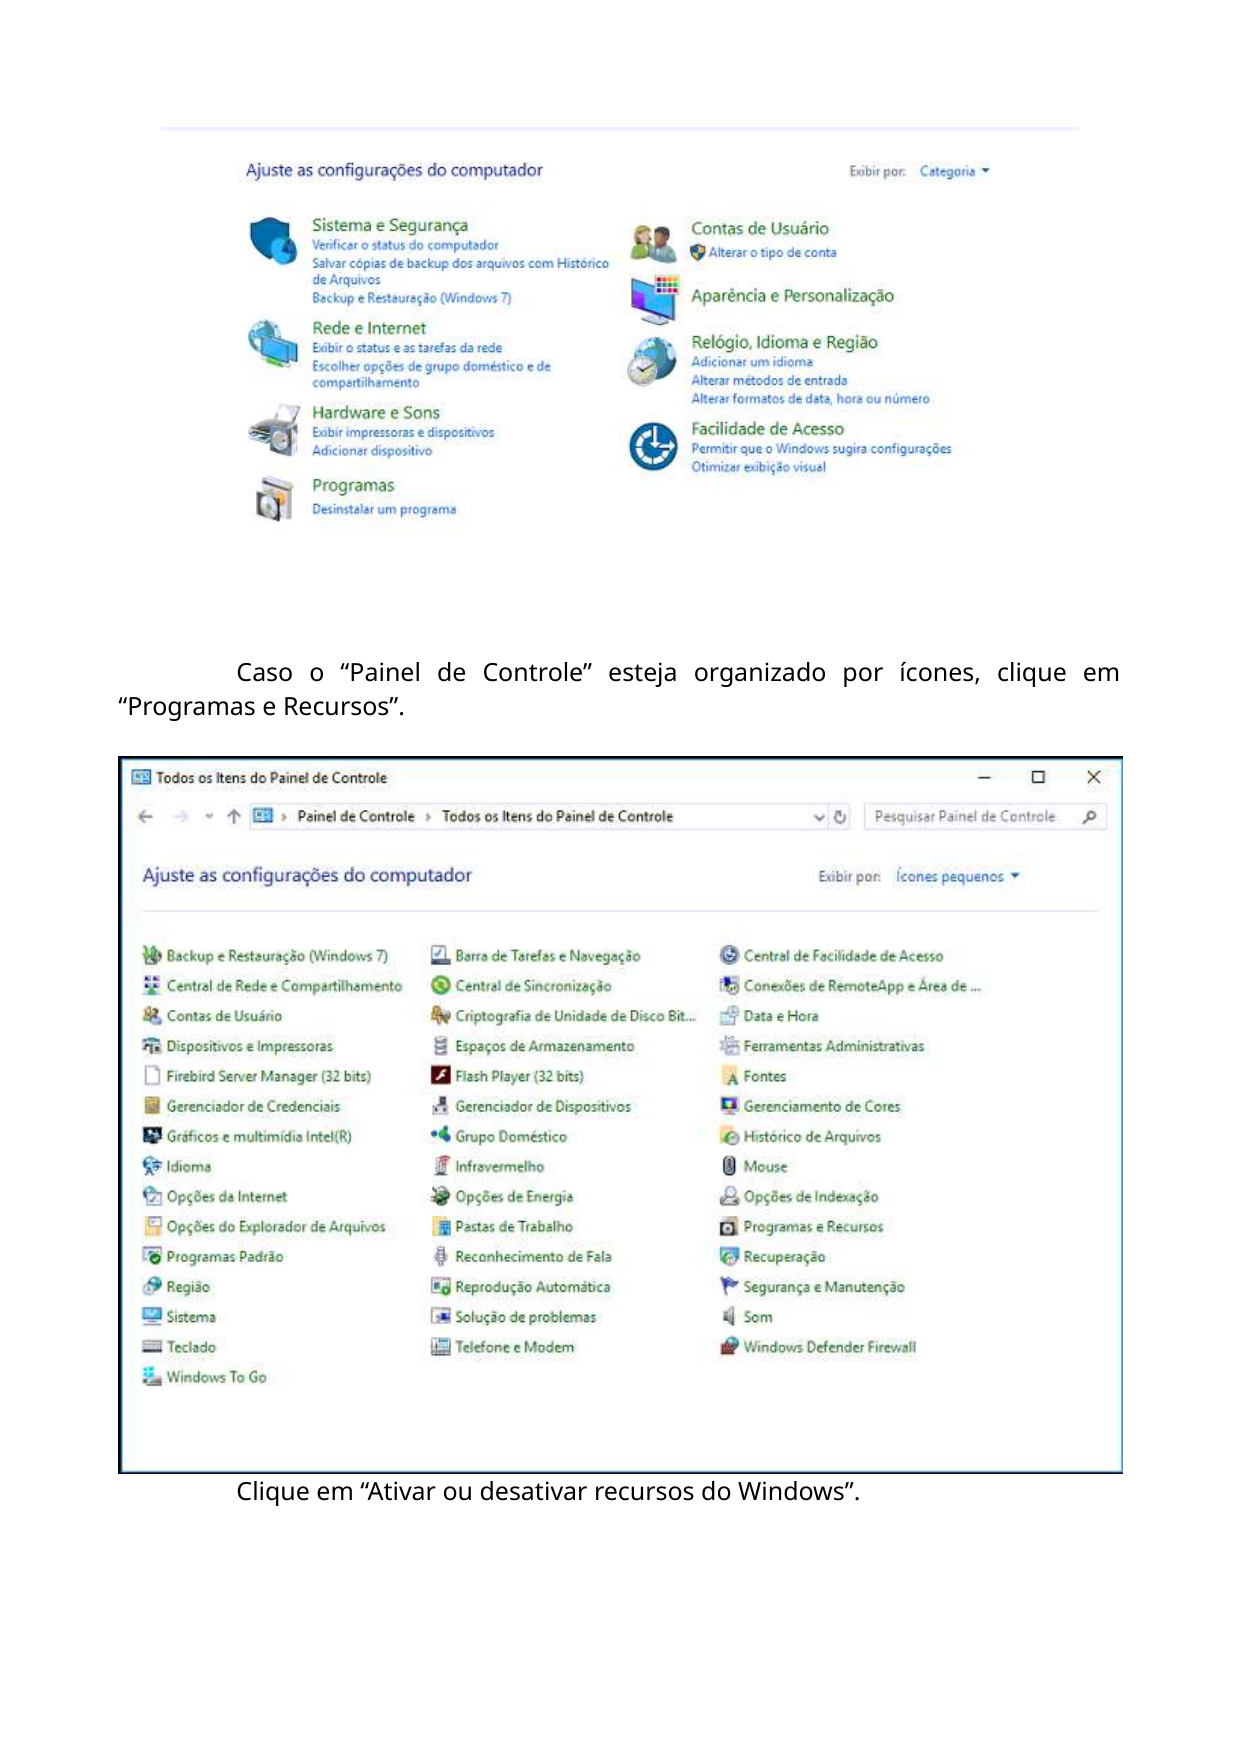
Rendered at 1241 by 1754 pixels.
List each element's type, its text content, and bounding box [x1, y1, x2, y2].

picture [161, 118, 1079, 587]
picture [118, 756, 1123, 1474]
text Clique em “Ativar ou desativar recursos do Windows”. [118, 1474, 1122, 1507]
text Caso o “Painel de Controle” esteja organizado por ícones, clique em “Programas e Recursos”. [118, 655, 1122, 723]
